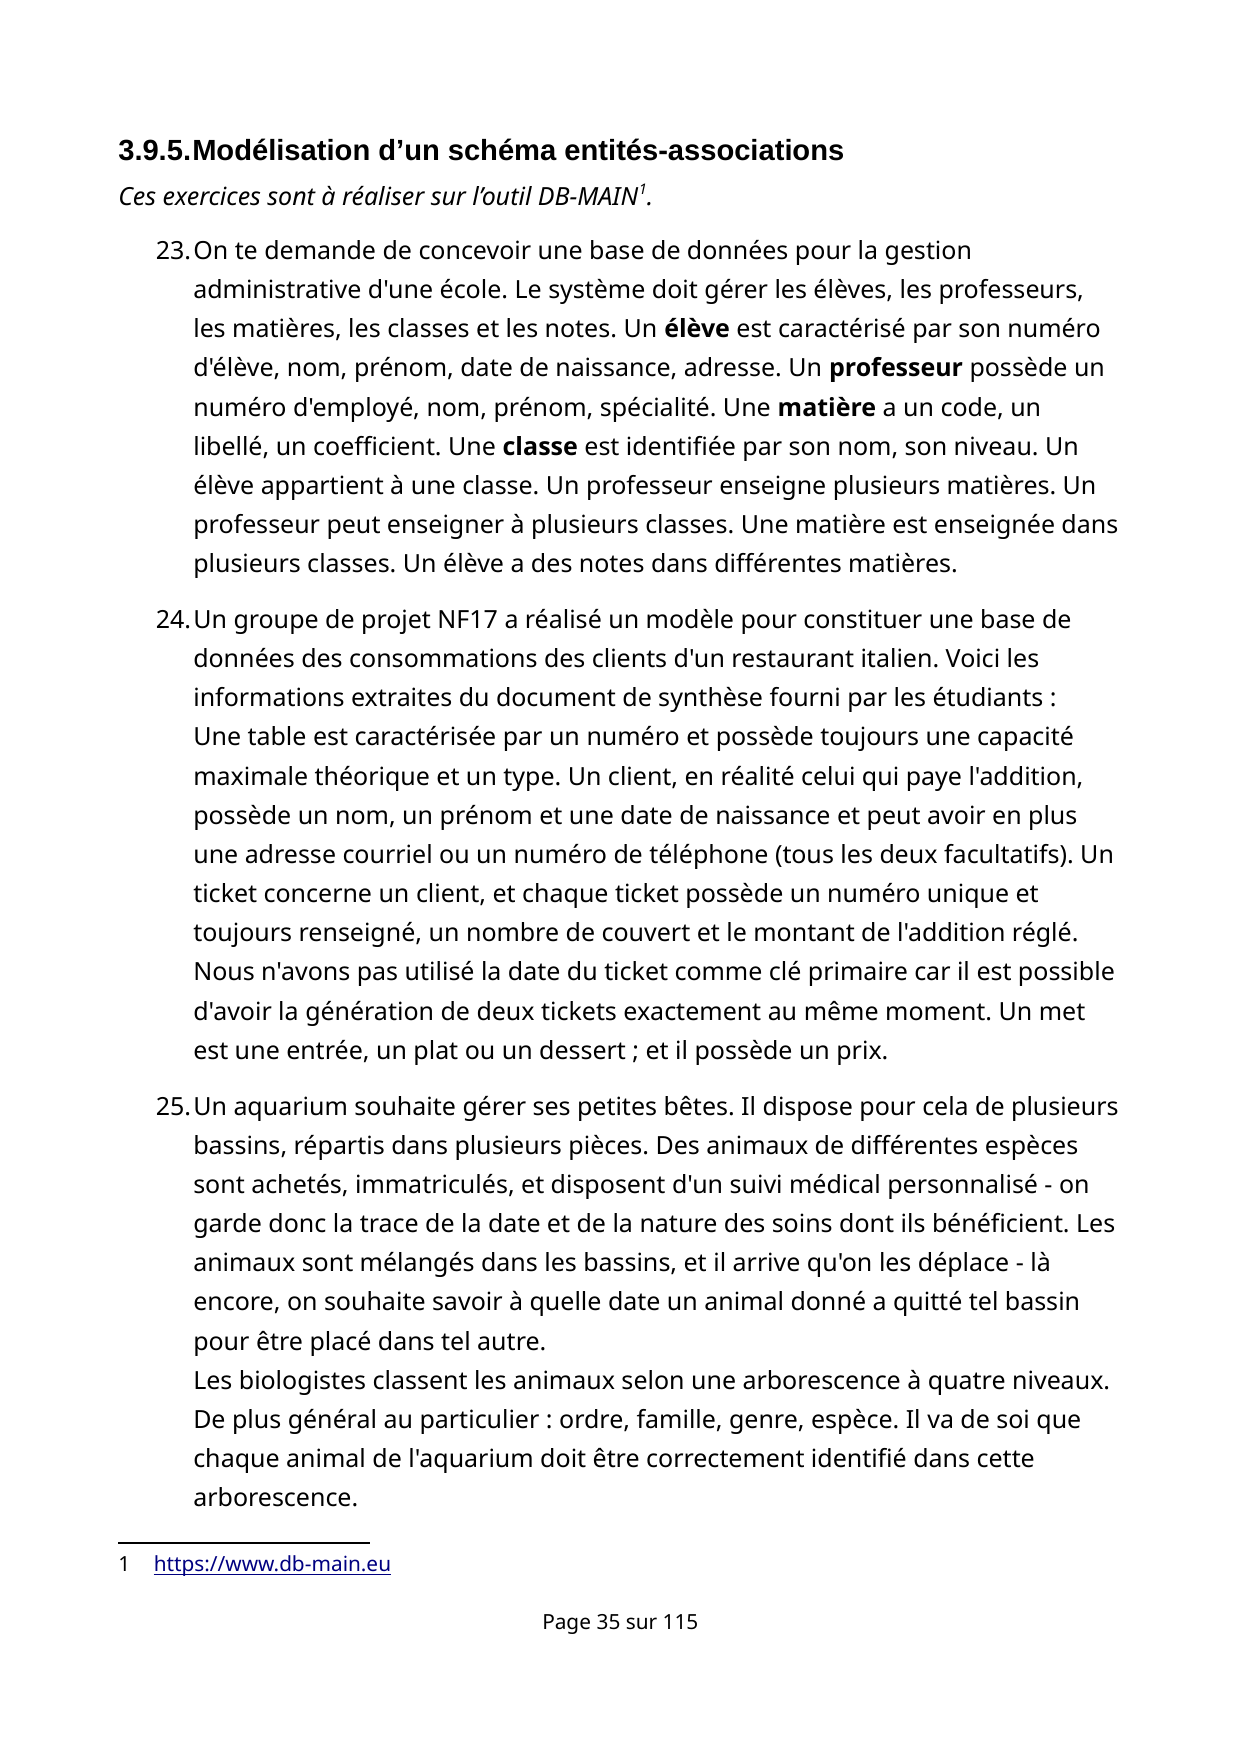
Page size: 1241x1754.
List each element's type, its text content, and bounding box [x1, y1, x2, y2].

subtitle Modélisation d’un schéma entités-associations [118, 133, 1122, 166]
list On te demande de concevoir une base de données pour la gestion administrative d'une école. Le système doit gérer les élèves, les professeurs, les matières, les classes et les notes. Un élève est caractérisé par son numéro d'élève, nom, prénom, date de naissance, adresse. Un professeur possède un numéro d'employé, nom, prénom, spécialité. Une matière a un code, un libellé, un coefficient. Une classe est identifiée par son nom, son niveau. Un élève appartient à une classe. Un professeur enseigne plusieurs matières. Un professeur peut enseigner à plusieurs classes. Une matière est enseignée dans plusieurs classes. Un élève a des notes dans différentes matières. [156, 232, 1122, 580]
text https://www.db-main.eu [118, 1549, 1122, 1578]
text Ces exercices sont à réaliser sur l’outil DB-MAIN. [118, 179, 1122, 213]
list Un groupe de projet NF17 a réalisé un modèle pour constituer une base de données des consommations des clients d'un restaurant italien. Voici les informations extraites du document de synthèse fourni par les étudiants : Une table est caractérisée par un numéro et possède toujours une capacité maximale théorique et un type. Un client, en réalité celui qui paye l'addition, possède un nom, un prénom et une date de naissance et peut avoir en plus une adresse courriel ou un numéro de téléphone (tous les deux facultatifs). Un ticket concerne un client, et chaque ticket possède un numéro unique et toujours renseigné, un nombre de couvert et le montant de l'addition réglé. Nous n'avons pas utilisé la date du ticket comme clé primaire car il est possible d'avoir la génération de deux tickets exactement au même moment. Un met est une entrée, un plat ou un dessert ; et il possède un prix. [156, 602, 1122, 1066]
list Un aquarium souhaite gérer ses petites bêtes. Il dispose pour cela de plusieurs bassins, répartis dans plusieurs pièces. Des animaux de différentes espèces sont achetés, immatriculés, et disposent d'un suivi médical personnalisé - on garde donc la trace de la date et de la nature des soins dont ils bénéficient. Les animaux sont mélangés dans les bassins, et il arrive qu'on les déplace - là encore, on souhaite savoir à quelle date un animal donné a quitté tel bassin pour être placé dans tel autre. Les biologistes classent les animaux selon une arborescence à quatre niveaux. De plus général au particulier : ordre, famille, genre, espèce. Il va de soi que chaque animal de l'aquarium doit être correctement identifié dans cette arborescence. [156, 1088, 1122, 1514]
